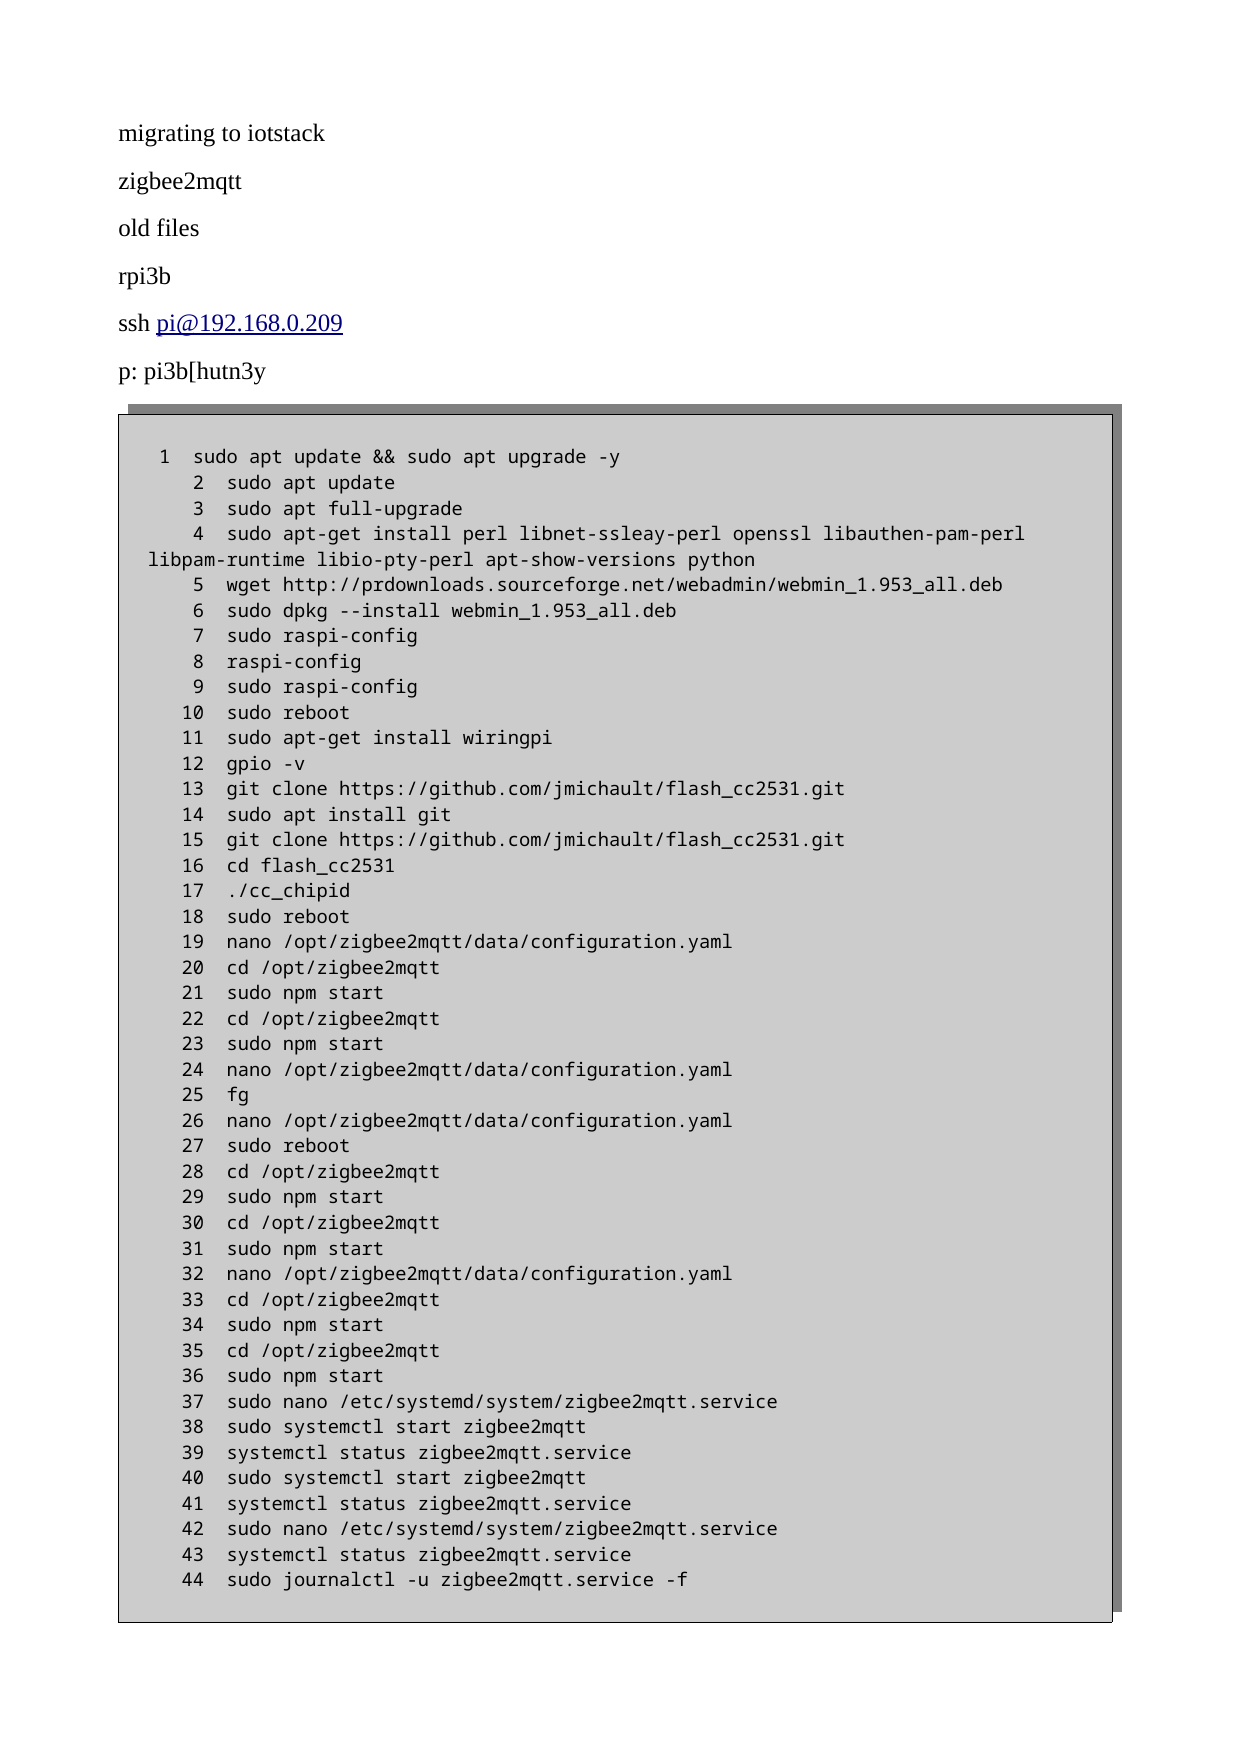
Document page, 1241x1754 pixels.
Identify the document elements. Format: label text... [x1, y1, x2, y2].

text 19 nano /opt/zigbee2mqtt/data/configuration.yaml [119, 899, 1112, 924]
text 17 ./cc_chipid [119, 848, 1112, 873]
text 32 nano /opt/zigbee2mqtt/data/configuration.yaml [119, 1231, 1112, 1256]
text 33 cd /opt/zigbee2mqtt [119, 1256, 1112, 1282]
text 5 wget http://prdownloads.sourceforge.net/webadmin/webmin_1.953_all.deb [119, 542, 1112, 567]
text zigbee2mqtt [118, 166, 1122, 194]
text 31 sudo npm start [119, 1205, 1112, 1231]
text 27 sudo reboot [119, 1103, 1112, 1129]
text 38 sudo systemctl start zigbee2mqtt [119, 1384, 1112, 1409]
text 6 sudo dpkg --install webmin_1.953_all.deb [119, 567, 1112, 593]
text 40 sudo systemctl start zigbee2mqtt [119, 1435, 1112, 1461]
text 12 gpio -v [119, 720, 1112, 746]
text 23 sudo npm start [119, 1001, 1112, 1027]
text rpi3b [118, 261, 1122, 290]
text 14 sudo apt install git [119, 771, 1112, 797]
text 4 sudo apt-get install perl libnet-ssleay-perl openssl libauthen-pam-perl libpam-runtime libio-pty-perl apt-show-versions python [119, 491, 1112, 542]
text 41 systemctl status zigbee2mqtt.service [119, 1461, 1112, 1486]
text 16 cd flash_cc2531 [119, 822, 1112, 848]
text 22 cd /opt/zigbee2mqtt [119, 976, 1112, 1001]
text 28 cd /opt/zigbee2mqtt [119, 1129, 1112, 1154]
text 26 nano /opt/zigbee2mqtt/data/configuration.yaml [119, 1078, 1112, 1103]
text 7 sudo raspi-config [119, 593, 1112, 618]
text 42 sudo nano /etc/systemd/system/zigbee2mqtt.service [119, 1486, 1112, 1512]
text 2 sudo apt update [119, 440, 1112, 465]
text 21 sudo npm start [119, 950, 1112, 976]
text 9 sudo raspi-config [119, 644, 1112, 669]
text 20 cd /opt/zigbee2mqtt [119, 924, 1112, 950]
text 8 raspi-config [119, 618, 1112, 644]
text 35 cd /opt/zigbee2mqtt [119, 1307, 1112, 1333]
text old files [118, 213, 1122, 242]
text 29 sudo npm start [119, 1154, 1112, 1180]
text 44 sudo journalctl -u zigbee2mqtt.service -f [119, 1537, 1112, 1622]
text 36 sudo npm start [119, 1333, 1112, 1358]
text 13 git clone https://github.com/jmichault/flash_cc2531.git [119, 746, 1112, 771]
text 25 fg [119, 1052, 1112, 1078]
text 34 sudo npm start [119, 1282, 1112, 1307]
text 43 systemctl status zigbee2mqtt.service [119, 1512, 1112, 1537]
text 1 sudo apt update && sudo apt upgrade -y [119, 415, 1112, 440]
text ssh pi@192.168.0.209 [118, 308, 1122, 337]
text 39 systemctl status zigbee2mqtt.service [119, 1409, 1112, 1435]
text 18 sudo reboot [119, 873, 1112, 899]
text 24 nano /opt/zigbee2mqtt/data/configuration.yaml [119, 1027, 1112, 1052]
text p: pi3b[hutn3y [118, 356, 1122, 385]
text 11 sudo apt-get install wiringpi [119, 695, 1112, 720]
text 37 sudo nano /etc/systemd/system/zigbee2mqtt.service [119, 1358, 1112, 1384]
text 15 git clone https://github.com/jmichault/flash_cc2531.git [119, 797, 1112, 822]
text 10 sudo reboot [119, 669, 1112, 695]
text 30 cd /opt/zigbee2mqtt [119, 1180, 1112, 1205]
text 3 sudo apt full-upgrade [119, 465, 1112, 491]
text migrating to iotstack [118, 118, 1122, 147]
